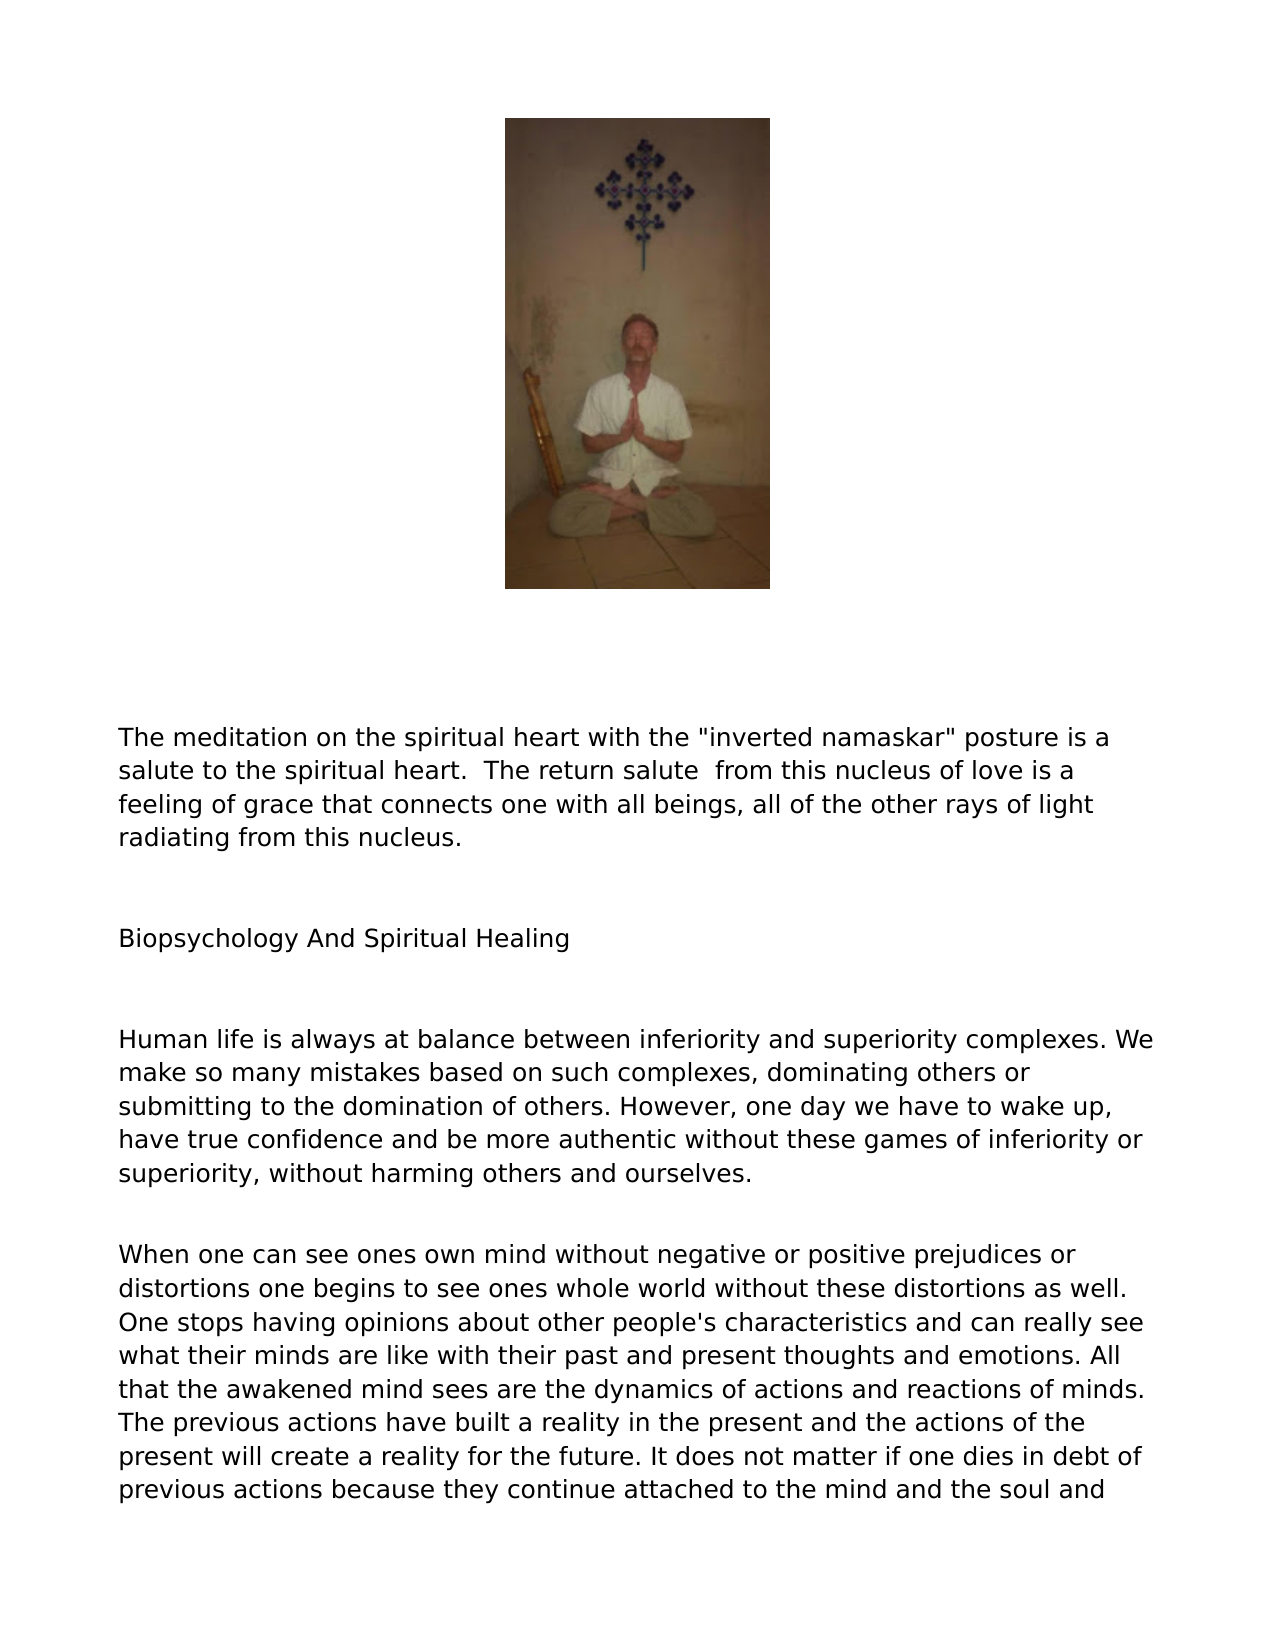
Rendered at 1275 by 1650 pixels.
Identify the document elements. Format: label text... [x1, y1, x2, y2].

text When one can see ones own mind without negative or positive prejudices or distortions one begins to see ones whole world without these distortions as well. One stops having opinions about other people's characteristics and can really see what their minds are like with their past and present thoughts and emotions. All that the awakened mind sees are the dynamics of actions and reactions of minds. The previous actions have built a reality in the present and the actions of the present will create a reality for the future. It does not matter if one dies in debt of previous actions because they continue attached to the mind and the soul and [118, 1207, 1157, 1504]
picture [505, 118, 770, 589]
text The meditation on the spiritual heart with the "inverted namaskar" posture is a salute to the spiritual heart. The return salute from this nucleus of love is a feeling of grace that connects one with all beings, all of the other rays of light radiating from this nucleus. Biopsychology And Spiritual Healing Human life is always at balance between inferiority and superiority complexes. We make so many mistakes based on such complexes, dominating others or submitting to the domination of others. However, one day we have to wake up, have true confidence and be more authentic without these games of inferiority or superiority, without harming others and ourselves. [118, 723, 1157, 1188]
